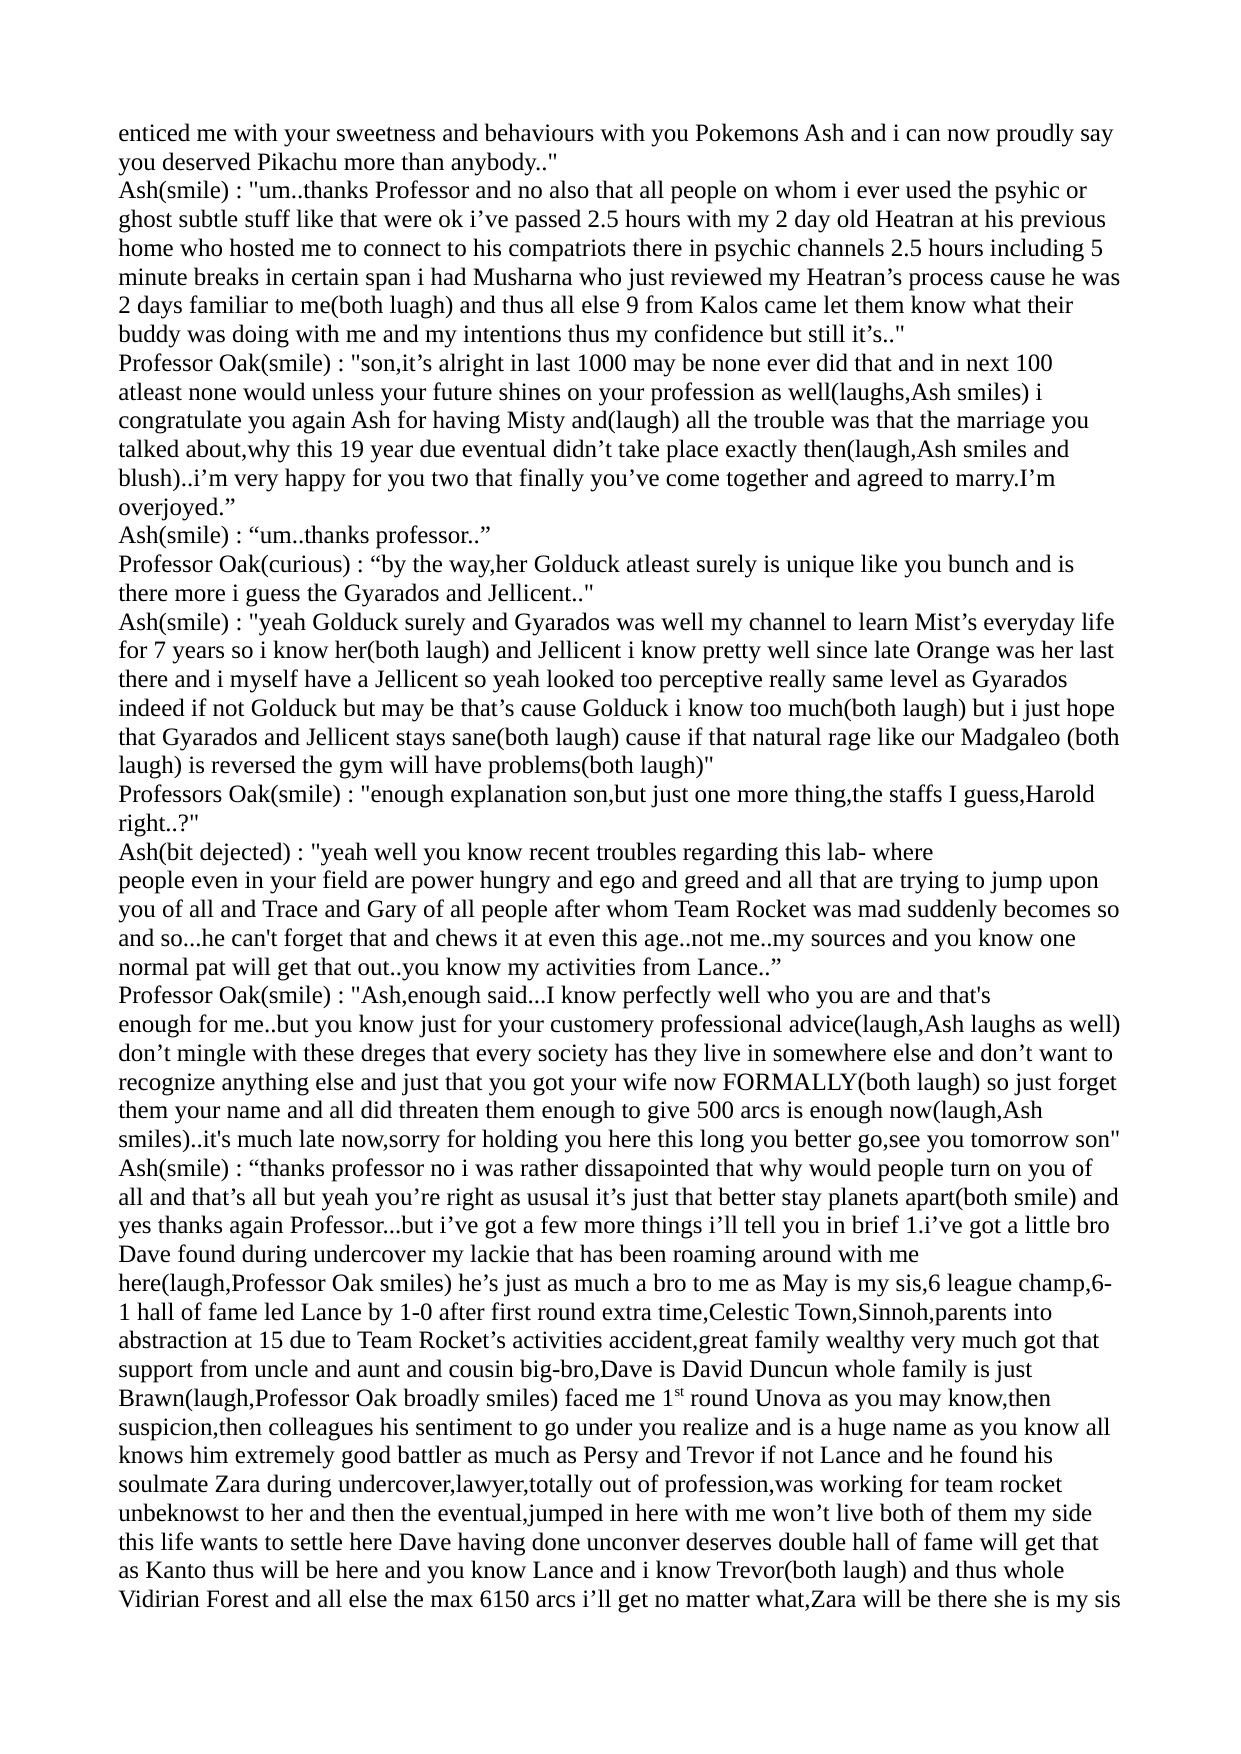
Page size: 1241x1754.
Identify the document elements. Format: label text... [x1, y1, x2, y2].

text Ash(smile) : "yeah Golduck surely and Gyarados was well my channel to learn Mist’s everyday life for 7 years so i know her(both laugh) and Jellicent i know pretty well since late Orange was her last there and i myself have a Jellicent so yeah looked too perceptive really same level as Gyarados indeed if not Golduck but may be that’s cause Golduck i know too much(both laugh) but i just hope that Gyarados and Jellicent stays sane(both laugh) cause if that natural rage like our Madgaleo (both laugh) is reversed the gym will have problems(both laugh)" [118, 607, 1122, 779]
text Ash(bit dejected) : "yeah well you know recent troubles regarding this lab- where [118, 837, 1122, 866]
text Professor Oak(smile) : "Ash,enough said...I know perfectly well who you are and that's [118, 981, 1122, 1009]
text Ash(smile) : “um..thanks professor..” [118, 521, 1122, 549]
text Ash(smile) : “thanks professor no i was rather dissapointed that why would people turn on you of all and that’s all but yeah you’re right as ususal it’s just that better stay planets apart(both smile) and yes thanks again Professor...but i’ve got a few more things i’ll tell you in brief 1.i’ve got a little bro Dave found during undercover my lackie that has been roaming around with me here(laugh,Professor Oak smiles) he’s just as much a bro to me as May is my sis,6 league champ,6-1 hall of fame led Lance by 1-0 after first round extra time,Celestic Town,Sinnoh,parents into abstraction at 15 due to Team Rocket’s activities accident,great family wealthy very much got that support from uncle and aunt and cousin big-bro,Dave is David Duncun whole family is just Brawn(laugh,Professor Oak broadly smiles) faced me 1st round Unova as you may know,then suspicion,then colleagues his sentiment to go under you realize and is a huge name as you know all knows him extremely good battler as much as Persy and Trevor if not Lance and he found his soulmate Zara during undercover,lawyer,totally out of profession,was working for team rocket unbeknowst to her and then the eventual,jumped in here with me won’t live both of them my side this life wants to settle here Dave having done unconver deserves double hall of fame will get that as Kanto thus will be here and you know Lance and i know Trevor(both laugh) and thus whole Vidirian Forest and all else the max 6150 arcs i’ll get no matter what,Zara will be there she is my sis [118, 1153, 1122, 1613]
text Professors Oak(smile) : "enough explanation son,but just one more thing,the staffs I guess,Harold right..?" [118, 779, 1122, 837]
text enticed me with your sweetness and behaviours with you Pokemons Ash and i can now proudly say you deserved Pikachu more than anybody.." [118, 118, 1122, 176]
text Ash(smile) : "um..thanks Professor and no also that all people on whom i ever used the psyhic or ghost subtle stuff like that were ok i’ve passed 2.5 hours with my 2 day old Heatran at his previous home who hosted me to connect to his compatriots there in psychic channels 2.5 hours including 5 minute breaks in certain span i had Musharna who just reviewed my Heatran’s process cause he was 2 days familiar to me(both luagh) and thus all else 9 from Kalos came let them know what their buddy was doing with me and my intentions thus my confidence but still it’s.." [118, 176, 1122, 348]
text people even in your field are power hungry and ego and greed and all that are trying to jump upon you of all and Trace and Gary of all people after whom Team Rocket was mad suddenly becomes so and so...he can't forget that and chews it at even this age..not me..my sources and you know one normal pat will get that out..you know my activities from Lance..” [118, 866, 1122, 981]
text enough for me..but you know just for your customery professional advice(laugh,Ash laughs as well) don’t mingle with these dreges that every society has they live in somewhere else and don’t want to recognize anything else and just that you got your wife now FORMALLY(both laugh) so just forget them your name and all did threaten them enough to give 500 arcs is enough now(laugh,Ash smiles)..it's much late now,sorry for holding you here this long you better go,see you tomorrow son" [118, 1009, 1122, 1153]
text Professor Oak(curious) : “by the way,her Golduck atleast surely is unique like you bunch and is there more i guess the Gyarados and Jellicent.." [118, 549, 1122, 607]
text Professor Oak(smile) : "son,it’s alright in last 1000 may be none ever did that and in next 100 atleast none would unless your future shines on your profession as well(laughs,Ash smiles) i congratulate you again Ash for having Misty and(laugh) all the trouble was that the marriage you talked about,why this 19 year due eventual didn’t take place exactly then(laugh,Ash smiles and blush)..i’m very happy for you two that finally you’ve come together and agreed to marry.I’m overjoyed.” [118, 348, 1122, 521]
